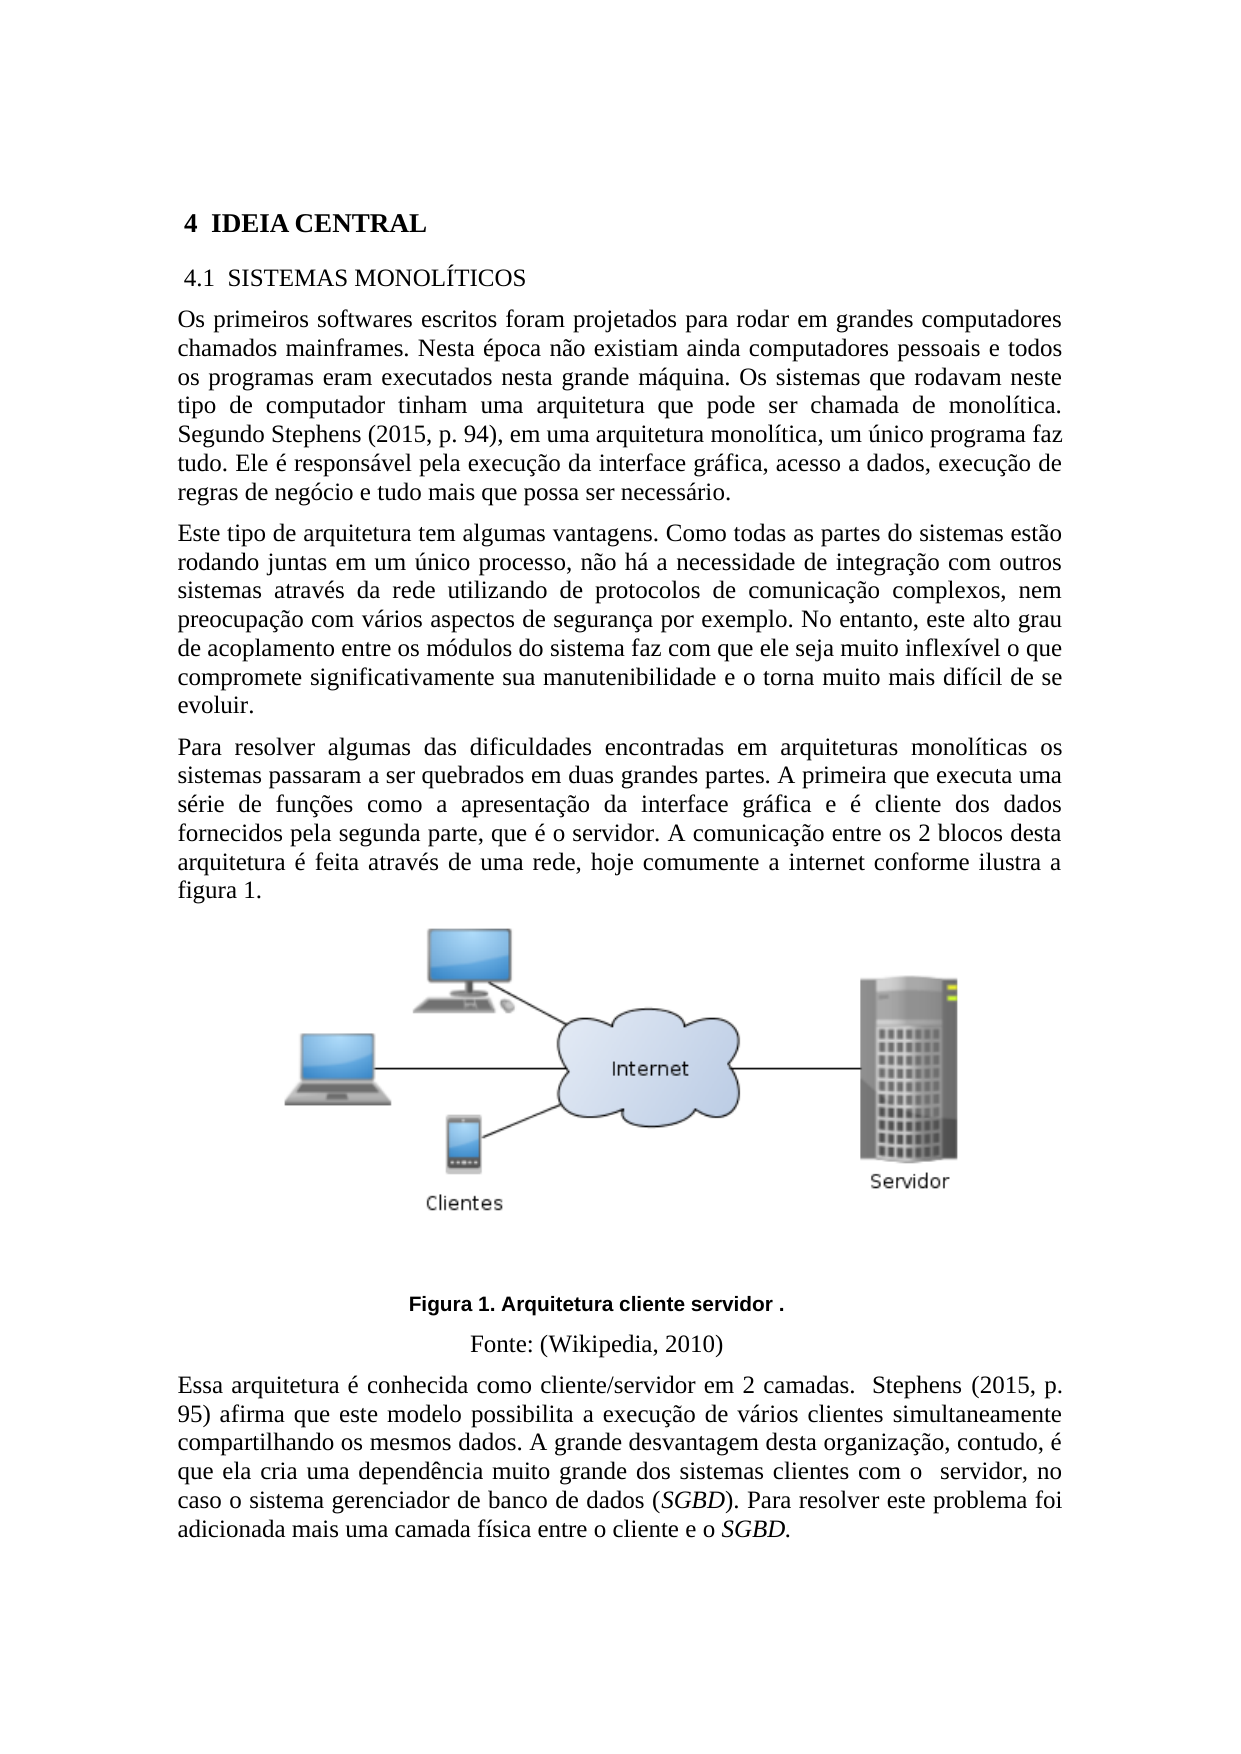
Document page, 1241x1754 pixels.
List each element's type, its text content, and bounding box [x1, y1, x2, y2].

text Os primeiros softwares escritos foram projetados para rodar em grandes computadores chamados mainframes. Nesta época não existiam ainda computadores pessoais e todos os programas eram executados nesta grande máquina. Os sistemas que rodavam neste tipo de computador tinham uma arquitetura que pode ser chamada de monolítica. Segundo Stephens (2015, p. 94), em uma arquitetura monolítica, um único programa faz tudo. Ele é responsável pela execução da interface gráfica, acesso a dados, execução de regras de negócio e tudo mais que possa ser necessário. [177, 304, 1063, 505]
text Essa arquitetura é conhecida como cliente/servidor em 2 camadas. Stephens (2015, p. 95) afirma que este modelo possibilita a execução de vários clientes simultaneamente compartilhando os mesmos dados. A grande desvantagem desta organização, contudo, é que ela cria uma dependência muito grande dos sistemas clientes com o servidor, no caso o sistema gerenciador de banco de dados (SGBD). Para resolver este problema foi adicionada mais uma camada física entre o cliente e o SGBD. [177, 1370, 1063, 1542]
subtitle IDEIA CENTRAL [177, 207, 1063, 238]
picture [260, 904, 981, 1251]
text Figura 1. Arquitetura cliente servidor . [177, 1292, 1016, 1316]
text Este tipo de arquitetura tem algumas vantagens. Como todas as partes do sistemas estão rodando juntas em um único processo, não há a necessidade de integração com outros sistemas através da rede utilizando de protocolos de comunicação complexos, nem preocupação com vários aspectos de segurança por exemplo. No entanto, este alto grau de acoplamento entre os módulos do sistema faz com que ele seja muito inflexível o que compromete significativamente sua manutenibilidade e o torna muito mais difícil de se evoluir. [177, 518, 1063, 719]
text Fonte: (Wikipedia, 2010) [177, 1329, 1016, 1357]
text Para resolver algumas das dificuldades encontradas em arquiteturas monolíticas os sistemas passaram a ser quebrados em duas grandes partes. A primeira que executa uma série de funções como a apresentação da interface gráfica e é cliente dos dados fornecidos pela segunda parte, que é o servidor. A comunicação entre os 2 blocos desta arquitetura é feita através de uma rede, hoje comumente a internet conforme ilustra a figura 1. [177, 732, 1063, 904]
subtitle SISTEMAS MONOLÍTICOS [177, 263, 1063, 292]
